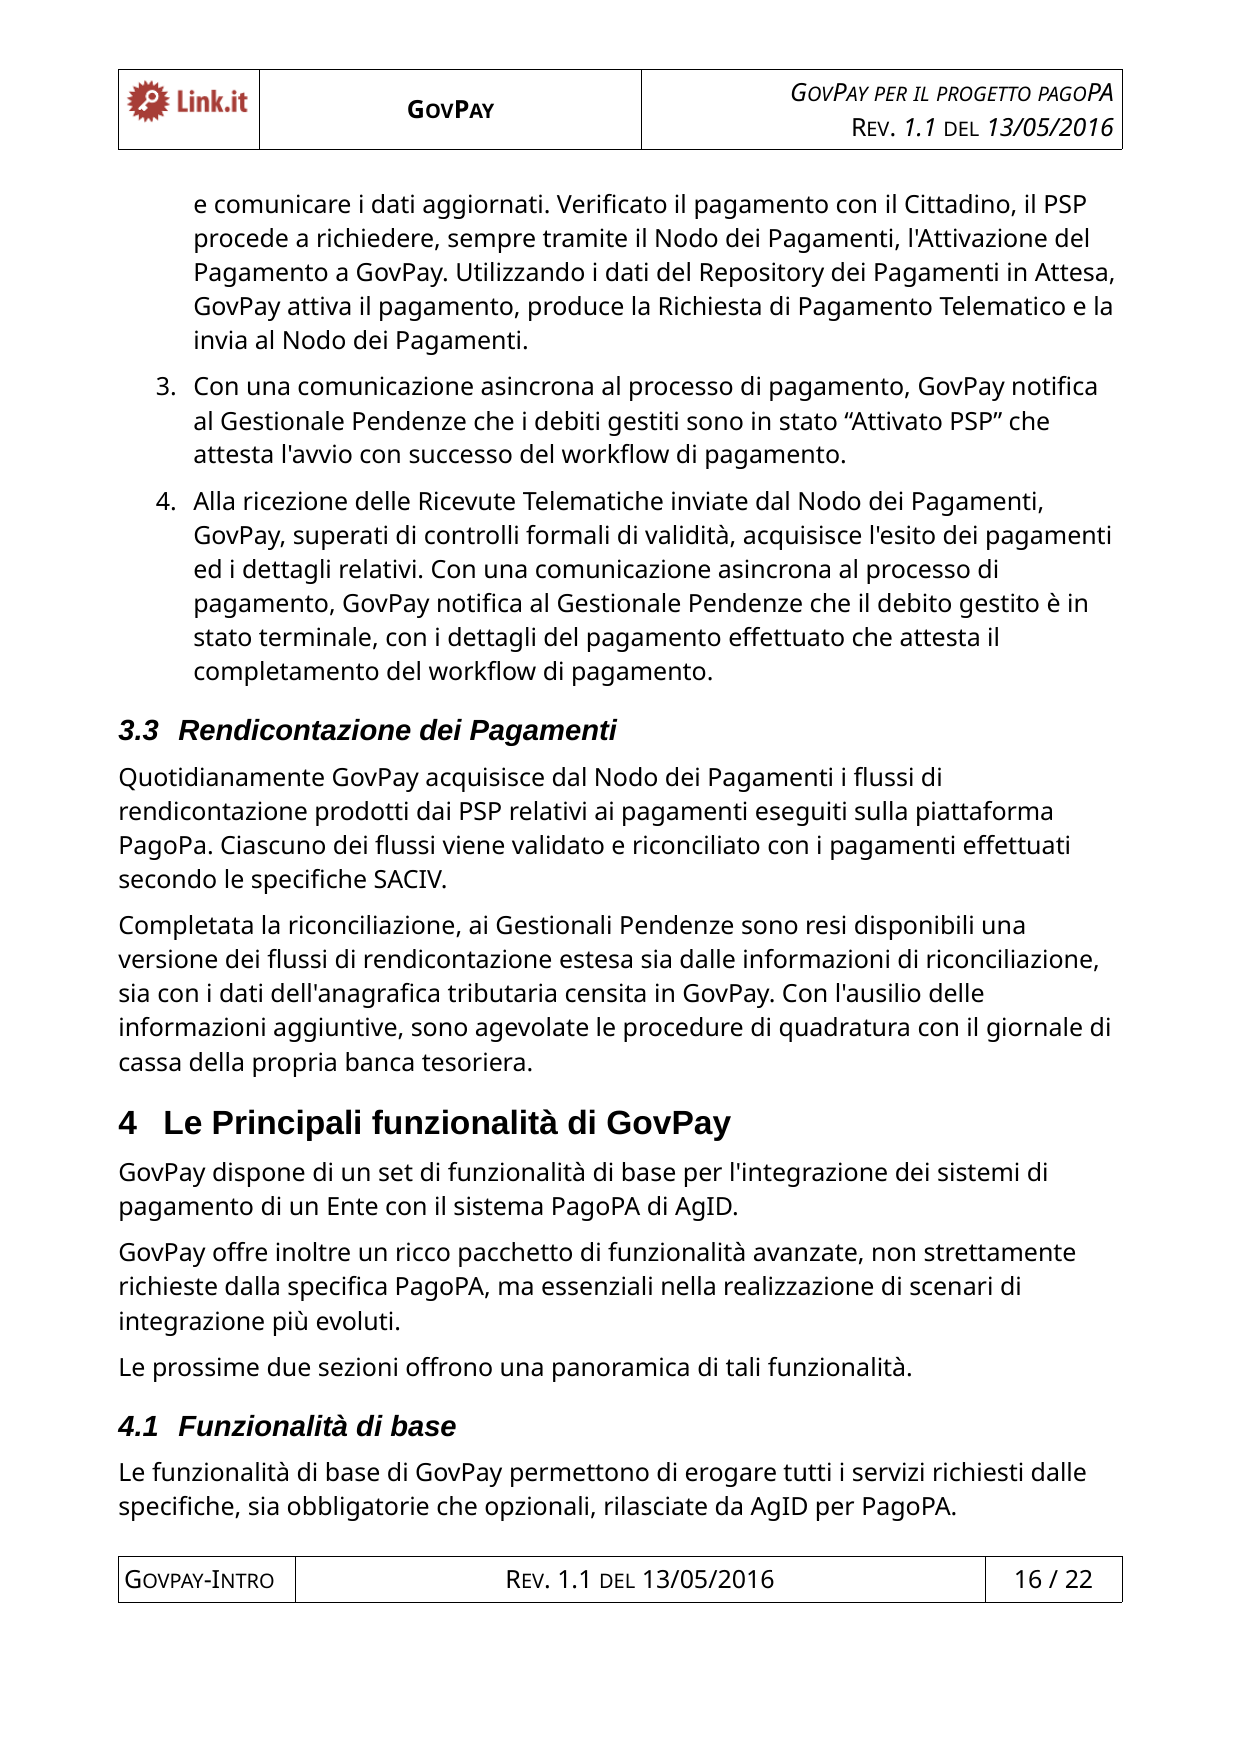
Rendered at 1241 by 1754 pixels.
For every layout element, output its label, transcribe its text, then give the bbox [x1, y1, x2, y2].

text GovPay dispone di un set di funzionalità di base per l'integrazione dei sistemi di pagamento di un Ente con il sistema PagoPA di AgID. [118, 1154, 1122, 1222]
text Le funzionalità di base di GovPay permettono di erogare tutti i servizi richiesti dalle specifiche, sia obbligatorie che opzionali, rilasciate da AgID per PagoPA. [118, 1455, 1122, 1523]
text GovPay offre inoltre un ricco pacchetto di funzionalità avanzate, non strettamente richieste dalla specifica PagoPA, ma essenziali nella realizzazione di scenari di integrazione più evoluti. [118, 1235, 1122, 1337]
text Le prossime due sezioni offrono una panoramica di tali funzionalità. [118, 1350, 1122, 1384]
list Con una comunicazione asincrona al processo di pagamento, GovPay notifica al Gestionale Pendenze che i debiti gestiti sono in stato “Attivato PSP” che attesta l'avvio con successo del workflow di pagamento. [156, 369, 1122, 471]
list e comunicare i dati aggiornati. Verificato il pagamento con il Cittadino, il PSP procede a richiedere, sempre tramite il Nodo dei Pagamenti, l'Attivazione del Pagamento a GovPay. Utilizzando i dati del Repository dei Pagamenti in Attesa, GovPay attiva il pagamento, produce la Richiesta di Pagamento Telematico e la invia al Nodo dei Pagamenti. [156, 186, 1122, 357]
subtitle Rendicontazione dei Pagamenti [118, 713, 1122, 747]
list Alla ricezione delle Ricevute Telematiche inviate dal Nodo dei Pagamenti, GovPay, superati di controlli formali di validità, acquisisce l'esito dei pagamenti ed i dettagli relativi. Con una comunicazione asincrona al processo di pagamento, GovPay notifica al Gestionale Pendenze che il debito gestito è in stato terminale, con i dettagli del pagamento effettuato che attesta il completamento del workflow di pagamento. [156, 484, 1122, 688]
picture [123, 75, 254, 128]
text Completata la riconciliazione, ai Gestionali Pendenze sono resi disponibili una versione dei flussi di rendicontazione estesa sia dalle informazioni di riconciliazione, sia con i dati dell'anagrafica tributaria censita in GovPay. Con l'ausilio delle informazioni aggiuntive, sono agevolate le procedure di quadratura con il giornale di cassa della propria banca tesoriera. [118, 908, 1122, 1078]
text Quotidianamente GovPay acquisisce dal Nodo dei Pagamenti i flussi di rendicontazione prodotti dai PSP relativi ai pagamenti eseguiti sulla piattaforma PagoPa. Ciascuno dei flussi viene validato e riconciliato con i pagamenti effettuati secondo le specifiche SACIV. [118, 759, 1122, 895]
subtitle Le Principali funzionalità di GovPay [118, 1103, 1122, 1142]
subtitle Funzionalità di base [118, 1409, 1122, 1442]
